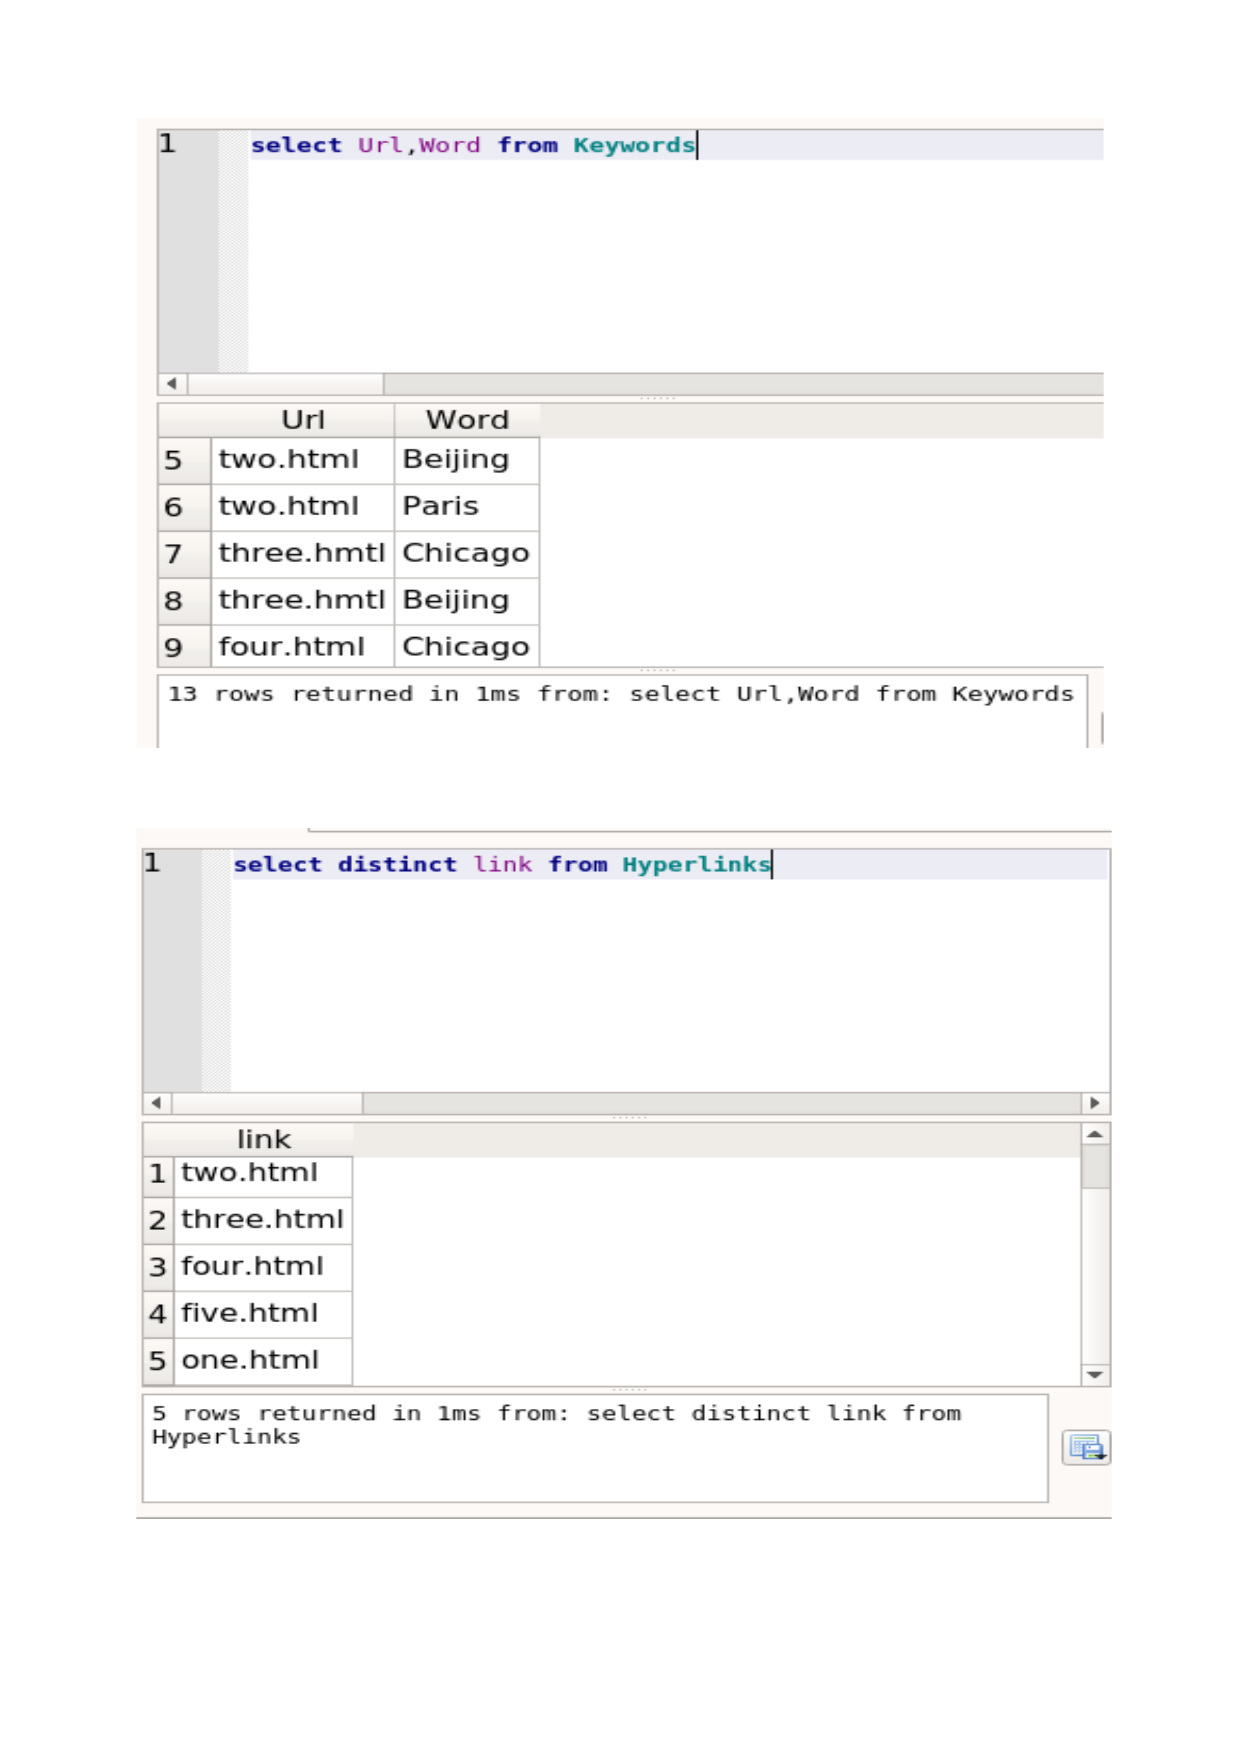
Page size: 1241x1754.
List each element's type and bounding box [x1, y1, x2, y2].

picture [136, 828, 1112, 1519]
picture [136, 118, 1104, 748]
